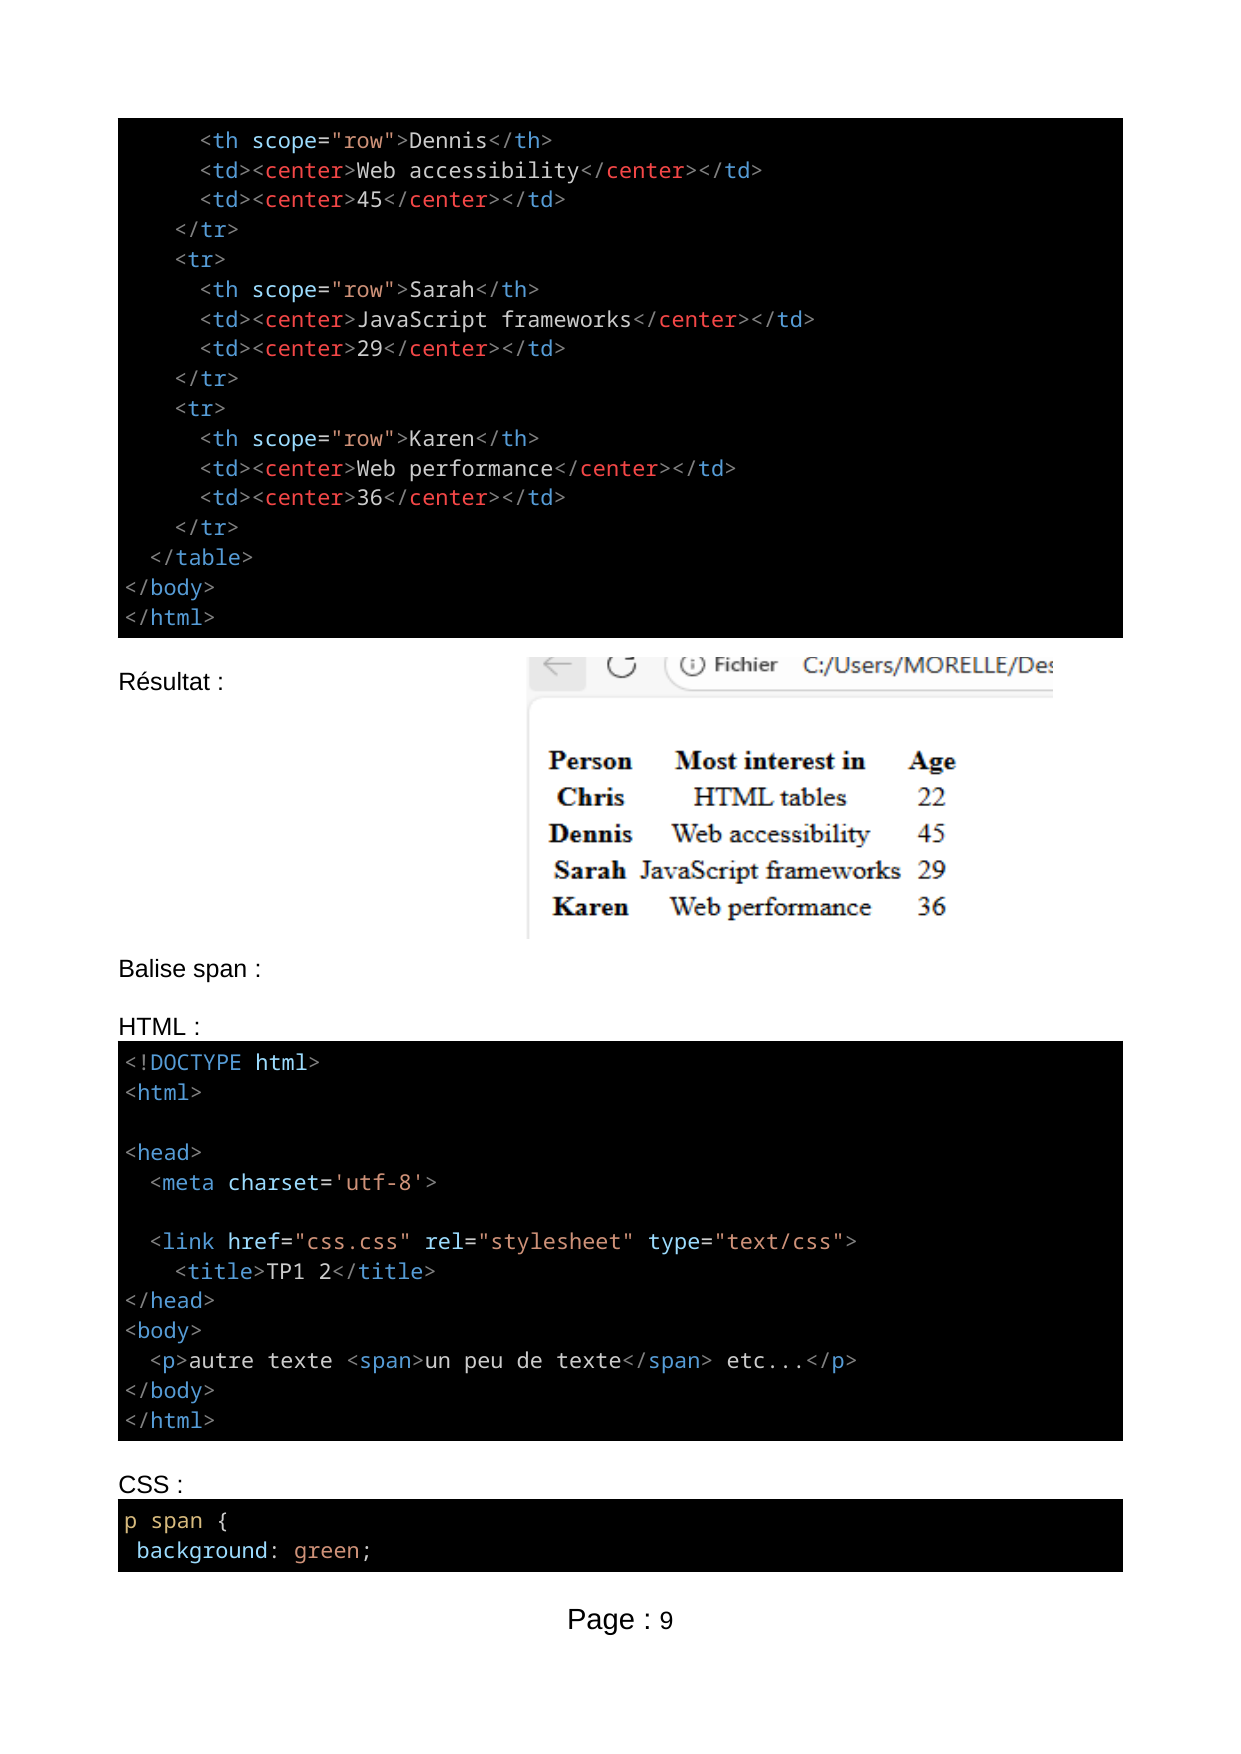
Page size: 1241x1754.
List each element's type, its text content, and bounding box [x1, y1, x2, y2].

text [1053, 667, 1122, 696]
text Balise span : [118, 954, 1122, 983]
text Résultat : [118, 667, 526, 696]
table_header p span { background: green; [119, 1500, 1122, 1571]
text HTML : [118, 1012, 1122, 1041]
text CSS : [118, 1470, 1122, 1499]
picture [526, 657, 1053, 939]
table_header <th scope="row">Dennis</th> <td><center>Web accessibility</center></td> <td><center>45</center></td> </tr> <tr> <th scope="row">Sarah</th> <td><center>JavaScript frameworks</center></td> <td><center>29</center></td> </tr> <tr> <th scope="row">Karen</th> <td><center>Web performance</center></td> <td><center>36</center></td> </tr> </table> </body> </html> [119, 119, 1122, 637]
table_header <!DOCTYPE html> <html> <head> <meta charset='utf-8'> <link href="css.css" rel="stylesheet" type="text/css"> <title>TP1 2</title> </head> <body> <p>autre texte <span>un peu de texte</span> etc...</p> </body> </html> [119, 1042, 1122, 1440]
